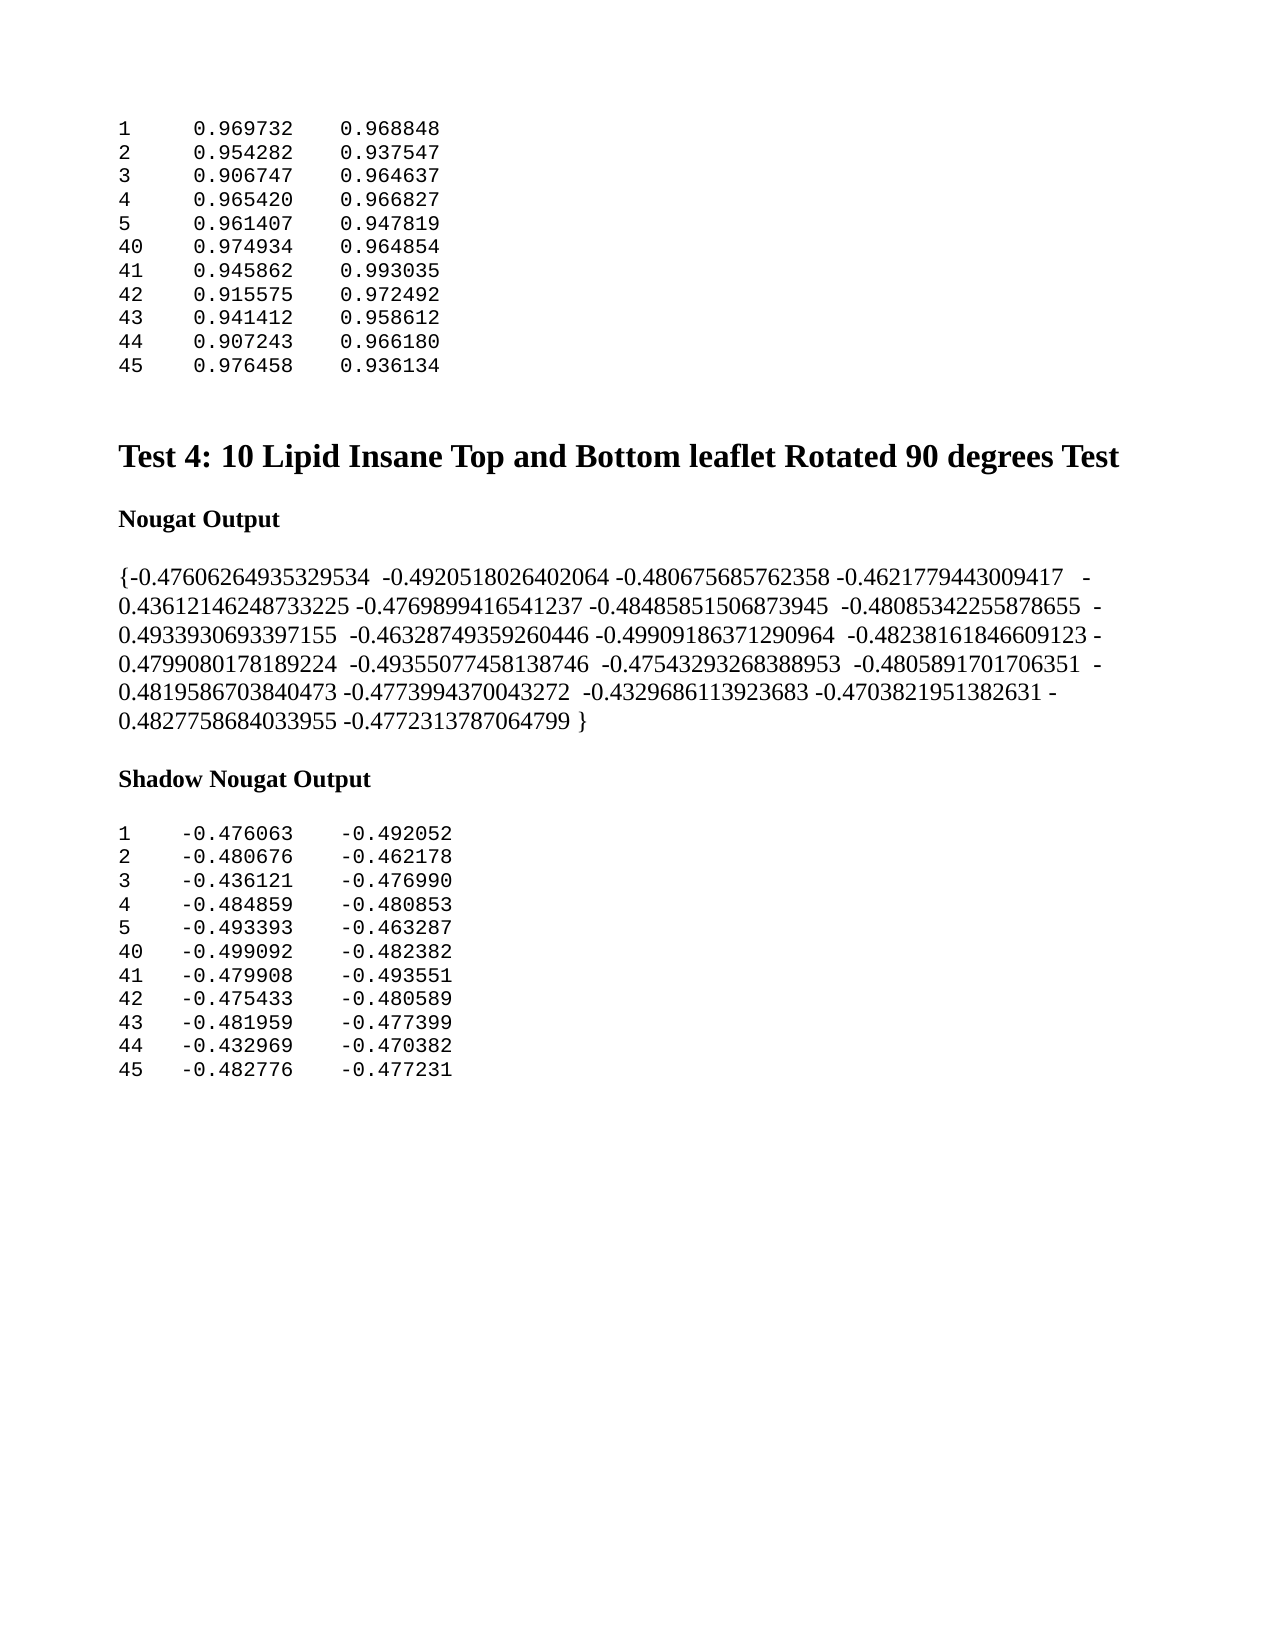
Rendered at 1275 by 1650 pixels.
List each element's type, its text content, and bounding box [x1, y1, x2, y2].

text 43 0.941412 0.958612 [118, 307, 1157, 331]
text {-0.47606264935329534 -0.4920518026402064 -0.480675685762358 -0.4621779443009417 -0.43612146248733225 -0.4769899416541237 -0.48485851506873945 -0.48085342255878655 -0.4933930693397155 -0.46328749359260446 -0.49909186371290964 -0.48238161846609123 -0.4799080178189224 -0.49355077458138746 -0.47543293268388953 -0.4805891701706351 -0.4819586703840473 -0.4773994370043272 -0.4329686113923683 -0.4703821951382631 -0.4827758684033955 -0.4772313787064799 } [118, 562, 1157, 735]
text 45 0.976458 0.936134 [118, 354, 1157, 378]
text 3 0.906747 0.964637 [118, 165, 1157, 189]
text Shadow Nougat Output [118, 764, 1157, 793]
text Test 4: 10 Lipid Insane Top and Bottom leaflet Rotated 90 degrees Test [118, 436, 1157, 475]
text 3 -0.436121 -0.476990 [118, 870, 1157, 894]
text 2 -0.480676 -0.462178 [118, 846, 1157, 870]
text 42 -0.475433 -0.480589 [118, 988, 1157, 1012]
text 44 0.907243 0.966180 [118, 331, 1157, 354]
text 41 -0.479908 -0.493551 [118, 964, 1157, 988]
text 45 -0.482776 -0.477231 [118, 1059, 1157, 1083]
text 2 0.954282 0.937547 [118, 142, 1157, 165]
text 43 -0.481959 -0.477399 [118, 1012, 1157, 1036]
text 1 0.969732 0.968848 [118, 118, 1157, 142]
text 5 0.961407 0.947819 [118, 213, 1157, 236]
text 5 -0.493393 -0.463287 [118, 917, 1157, 941]
text 1 -0.476063 -0.492052 [118, 823, 1157, 846]
text 40 -0.499092 -0.482382 [118, 941, 1157, 964]
text 40 0.974934 0.964854 [118, 236, 1157, 260]
text 41 0.945862 0.993035 [118, 260, 1157, 284]
text Nougat Output [118, 504, 1157, 533]
text 4 0.965420 0.966827 [118, 189, 1157, 213]
text 42 0.915575 0.972492 [118, 284, 1157, 307]
text 4 -0.484859 -0.480853 [118, 894, 1157, 917]
text 44 -0.432969 -0.470382 [118, 1036, 1157, 1059]
